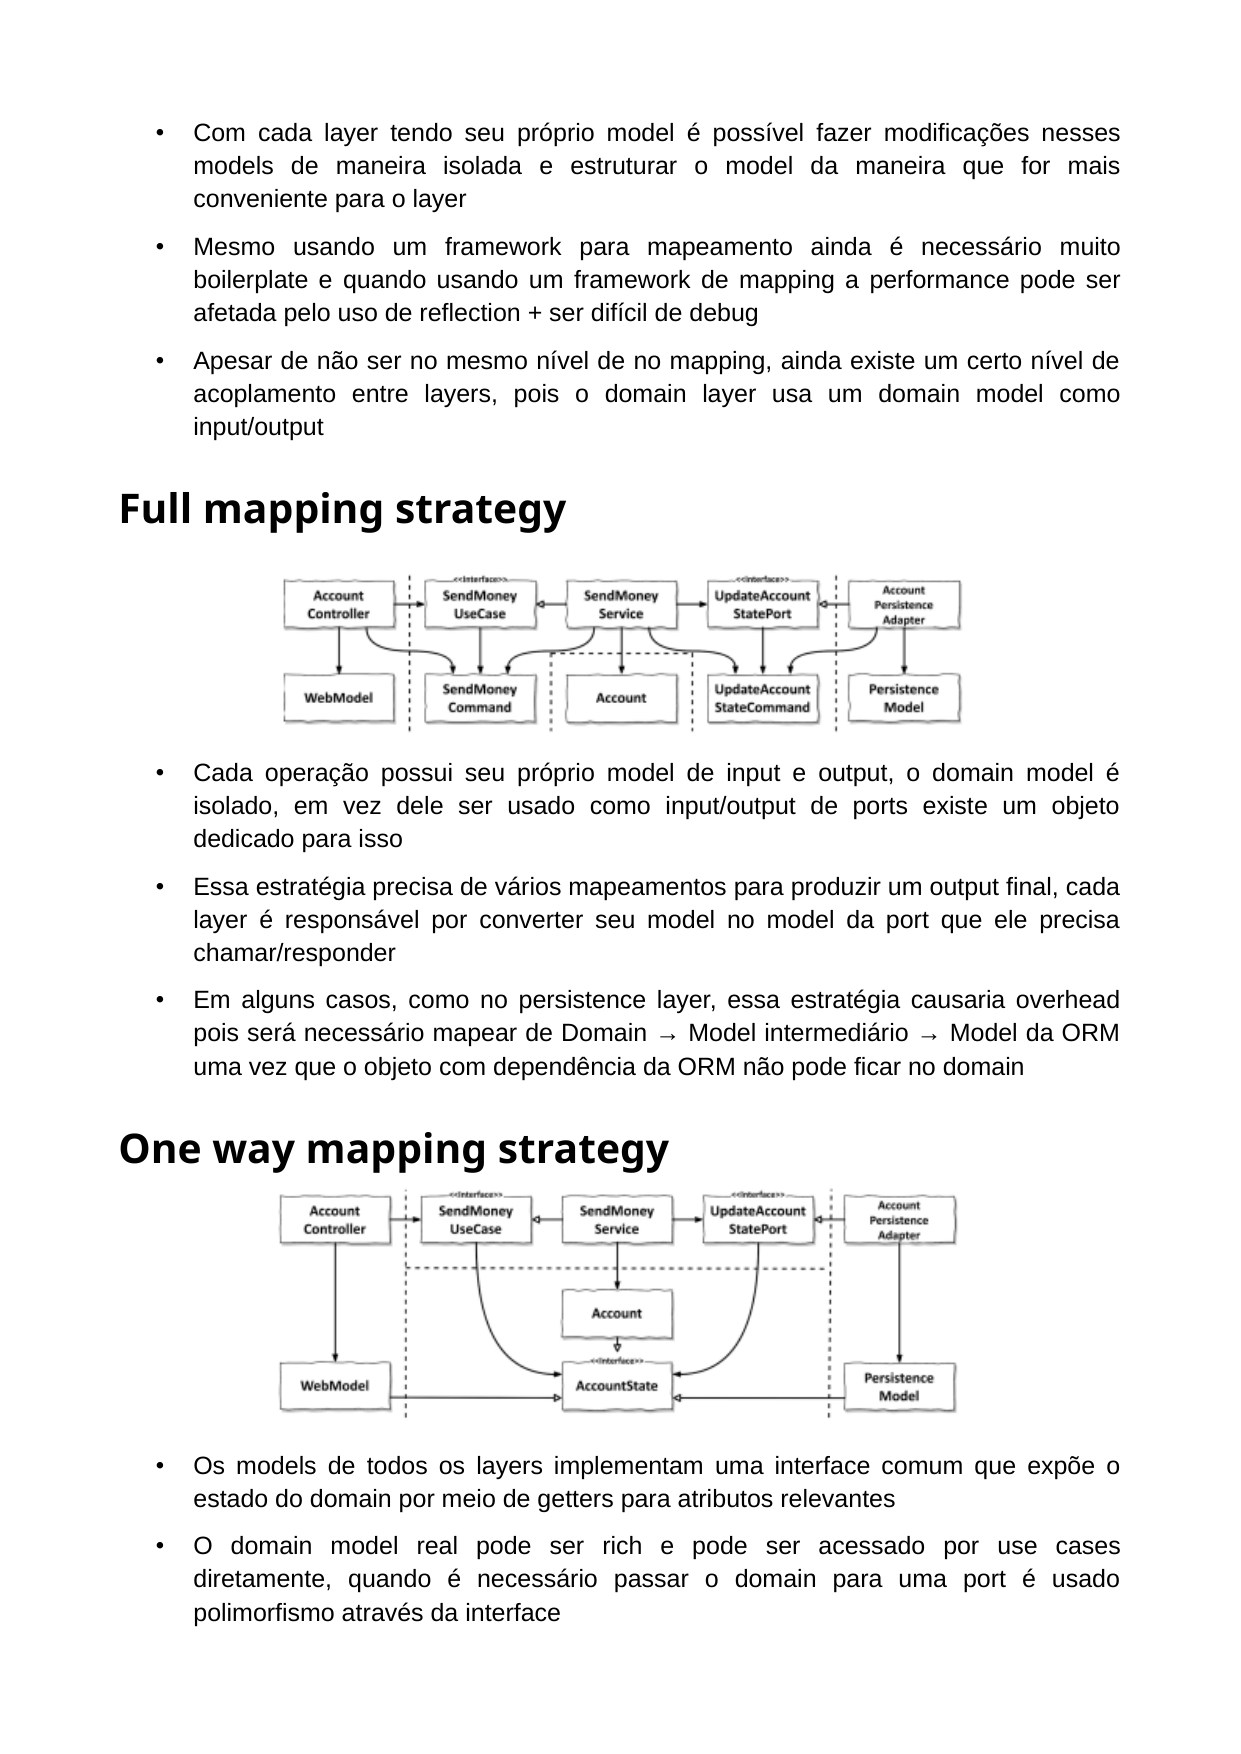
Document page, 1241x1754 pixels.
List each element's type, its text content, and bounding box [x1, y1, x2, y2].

list Com cada layer tendo seu próprio model é possível fazer modificações nesses models de maneira isolada e estruturar o model da maneira que for mais conveniente para o layer [156, 118, 1122, 213]
list Em alguns casos, como no persistence layer, essa estratégia causaria overhead pois será necessário mapear de Domain → Model intermediário → Model da ORM uma vez que o objeto com dependência da ORM não pode ficar no domain [156, 985, 1122, 1080]
list Mesmo usando um framework para mapeamento ainda é necessário muito boilerplate e quando usando um framework de mapping a performance pode ser afetada pelo uso de reflection + ser difícil de debug [156, 232, 1122, 327]
list Apesar de não ser no mesmo nível de no mapping, ainda existe um certo nível de acoplamento entre layers, pois o domain layer usa um domain model como input/output [156, 346, 1122, 441]
subtitle One way mapping strategy [118, 1120, 1122, 1176]
list Cada operação possui seu próprio model de input e output, o domain model é isolado, em vez dele ser usado como input/output de ports existe um objeto dedicado para isso [156, 758, 1122, 853]
picture [263, 1188, 977, 1432]
list Essa estratégia precisa de vários mapeamentos para produzir um output final, cada layer é responsável por converter seu model no model da port que ele precisa chamar/responder [156, 872, 1122, 966]
list O domain model real pode ser rich e pode ser acessado por use cases diretamente, quando é necessário passar o domain para uma port é usado polimorfismo através da interface [156, 1531, 1122, 1626]
list Os models de todos os layers implementam uma interface comum que expõe o estado do domain por meio de getters para atributos relevantes [156, 1451, 1122, 1512]
subtitle Full mapping strategy [118, 480, 1122, 536]
picture [248, 548, 992, 739]
